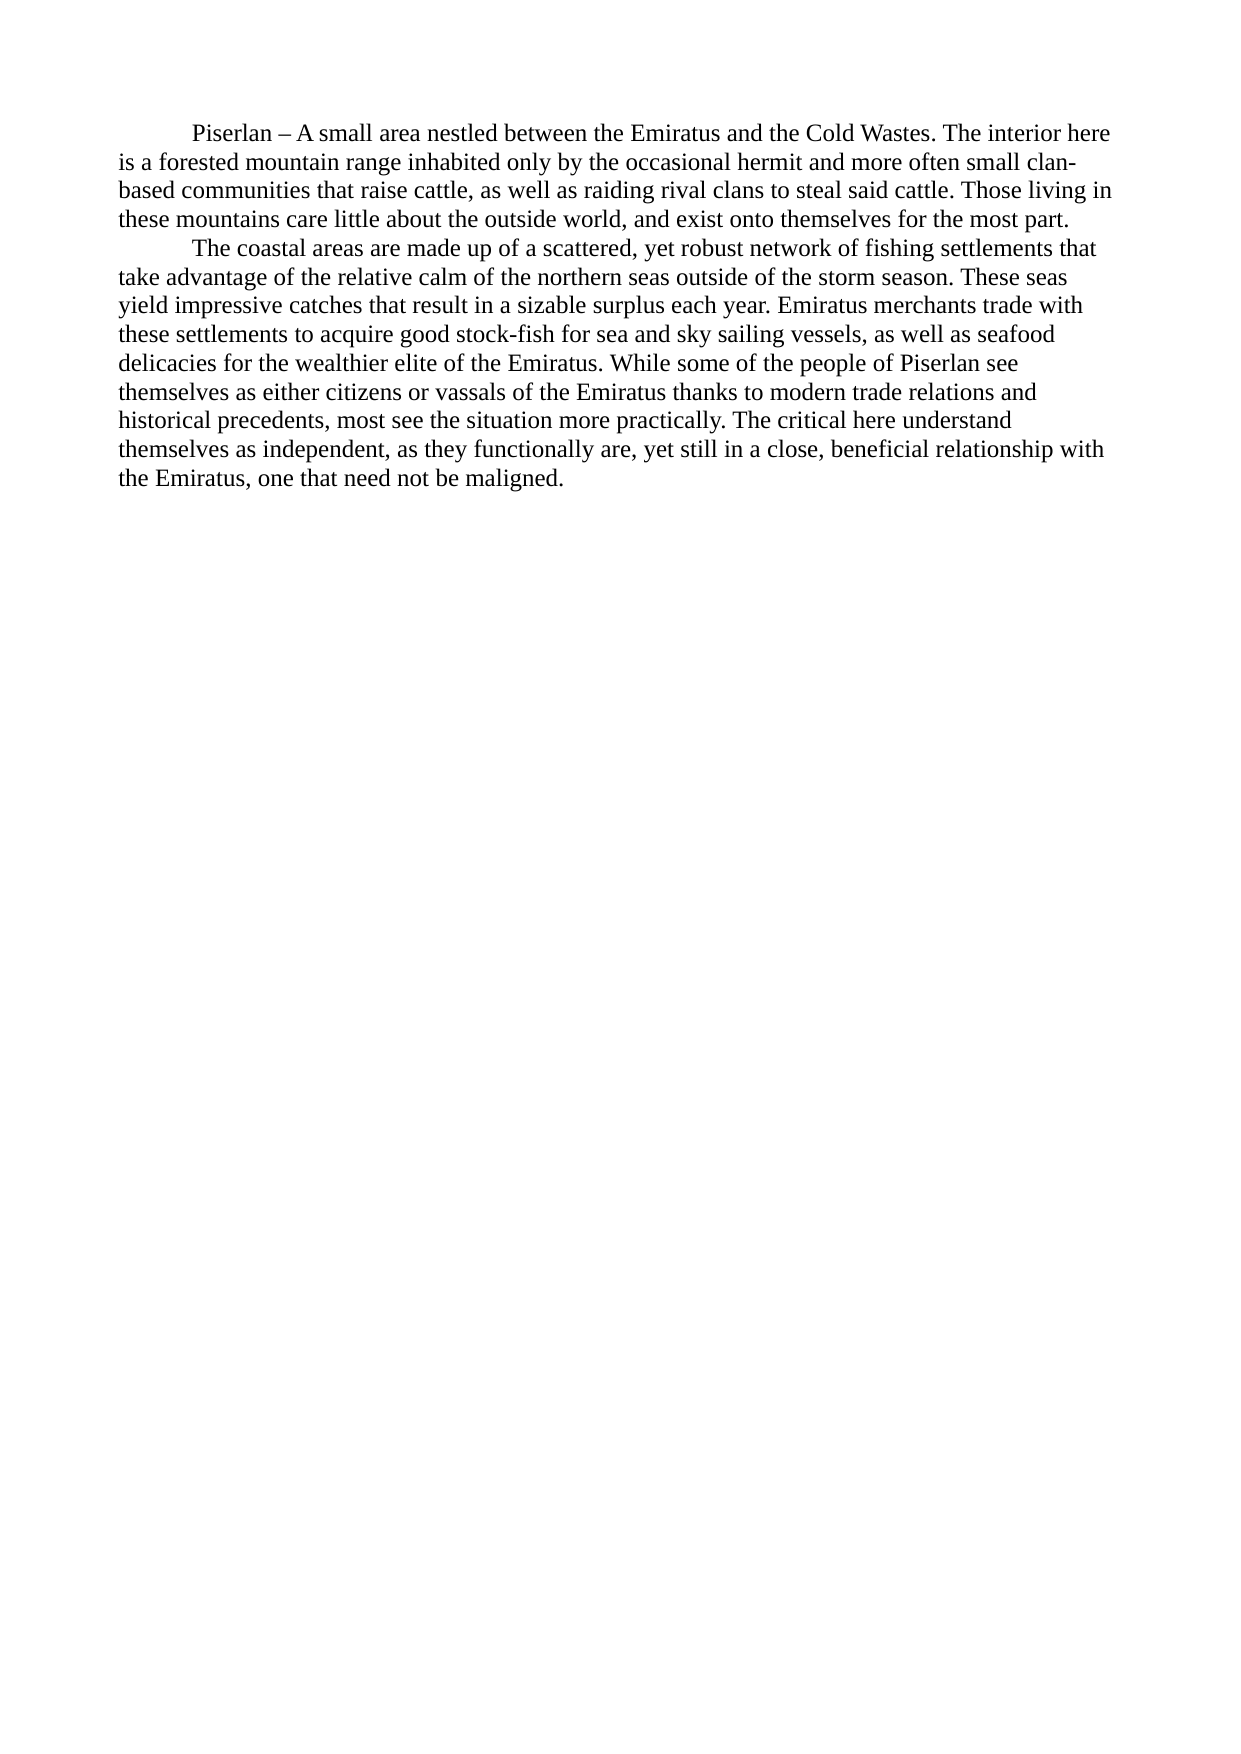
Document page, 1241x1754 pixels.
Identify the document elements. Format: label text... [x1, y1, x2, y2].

text The coastal areas are made up of a scattered, yet robust network of fishing settlements that take advantage of the relative calm of the northern seas outside of the storm season. These seas yield impressive catches that result in a sizable surplus each year. Emiratus merchants trade with these settlements to acquire good stock-fish for sea and sky sailing vessels, as well as seafood delicacies for the wealthier elite of the Emiratus. While some of the people of Piserlan see themselves as either citizens or vassals of the Emiratus thanks to modern trade relations and historical precedents, most see the situation more practically. The critical here understand themselves as independent, as they functionally are, yet still in a close, beneficial relationship with the Emiratus, one that need not be maligned. [118, 233, 1122, 492]
text Piserlan – A small area nestled between the Emiratus and the Cold Wastes. The interior here is a forested mountain range inhabited only by the occasional hermit and more often small clan-based communities that raise cattle, as well as raiding rival clans to steal said cattle. Those living in these mountains care little about the outside world, and exist onto themselves for the most part. [118, 118, 1122, 233]
